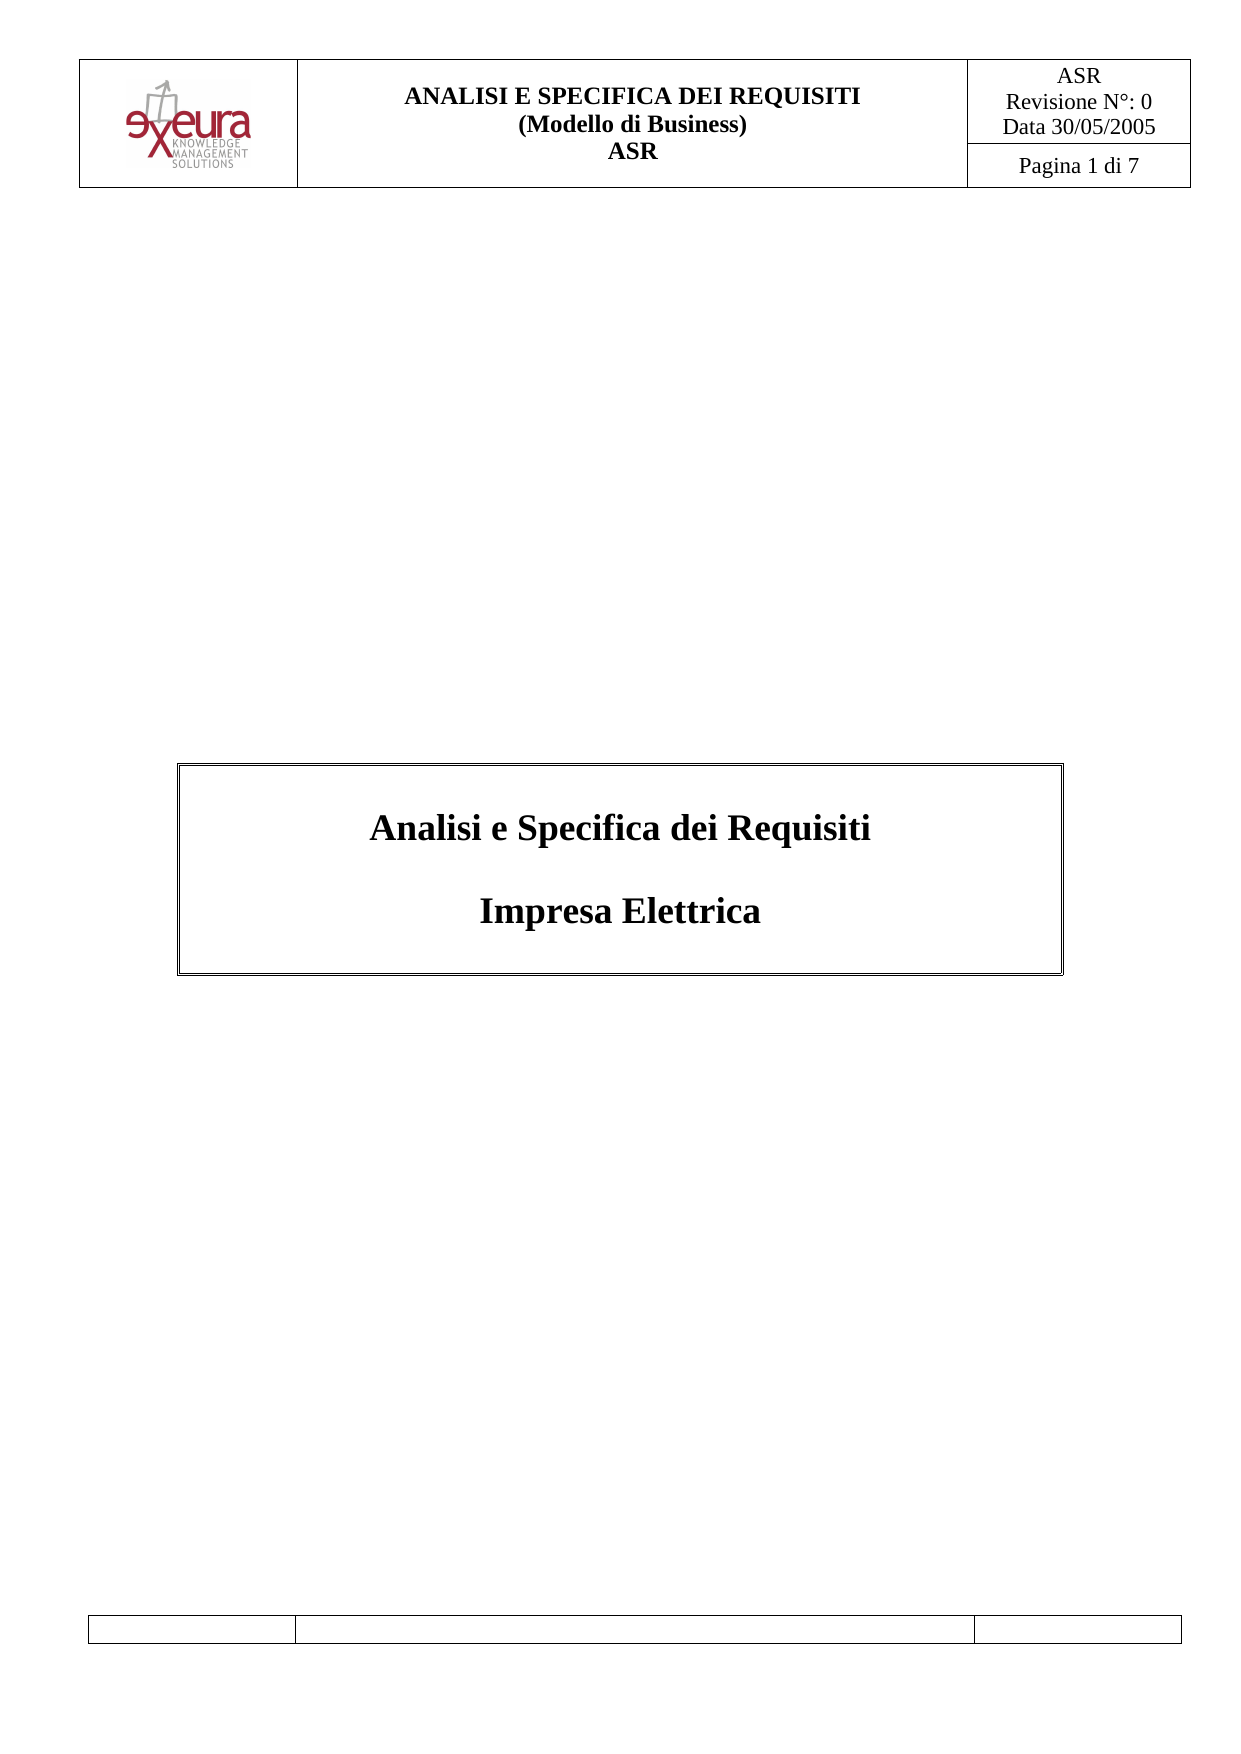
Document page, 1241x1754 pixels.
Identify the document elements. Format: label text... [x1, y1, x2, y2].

picture [47, 1361, 1207, 1648]
picture [126, 79, 251, 168]
text Impresa Elettrica [180, 887, 1061, 931]
text Analisi e Specifica dei Requisiti [180, 804, 1061, 848]
